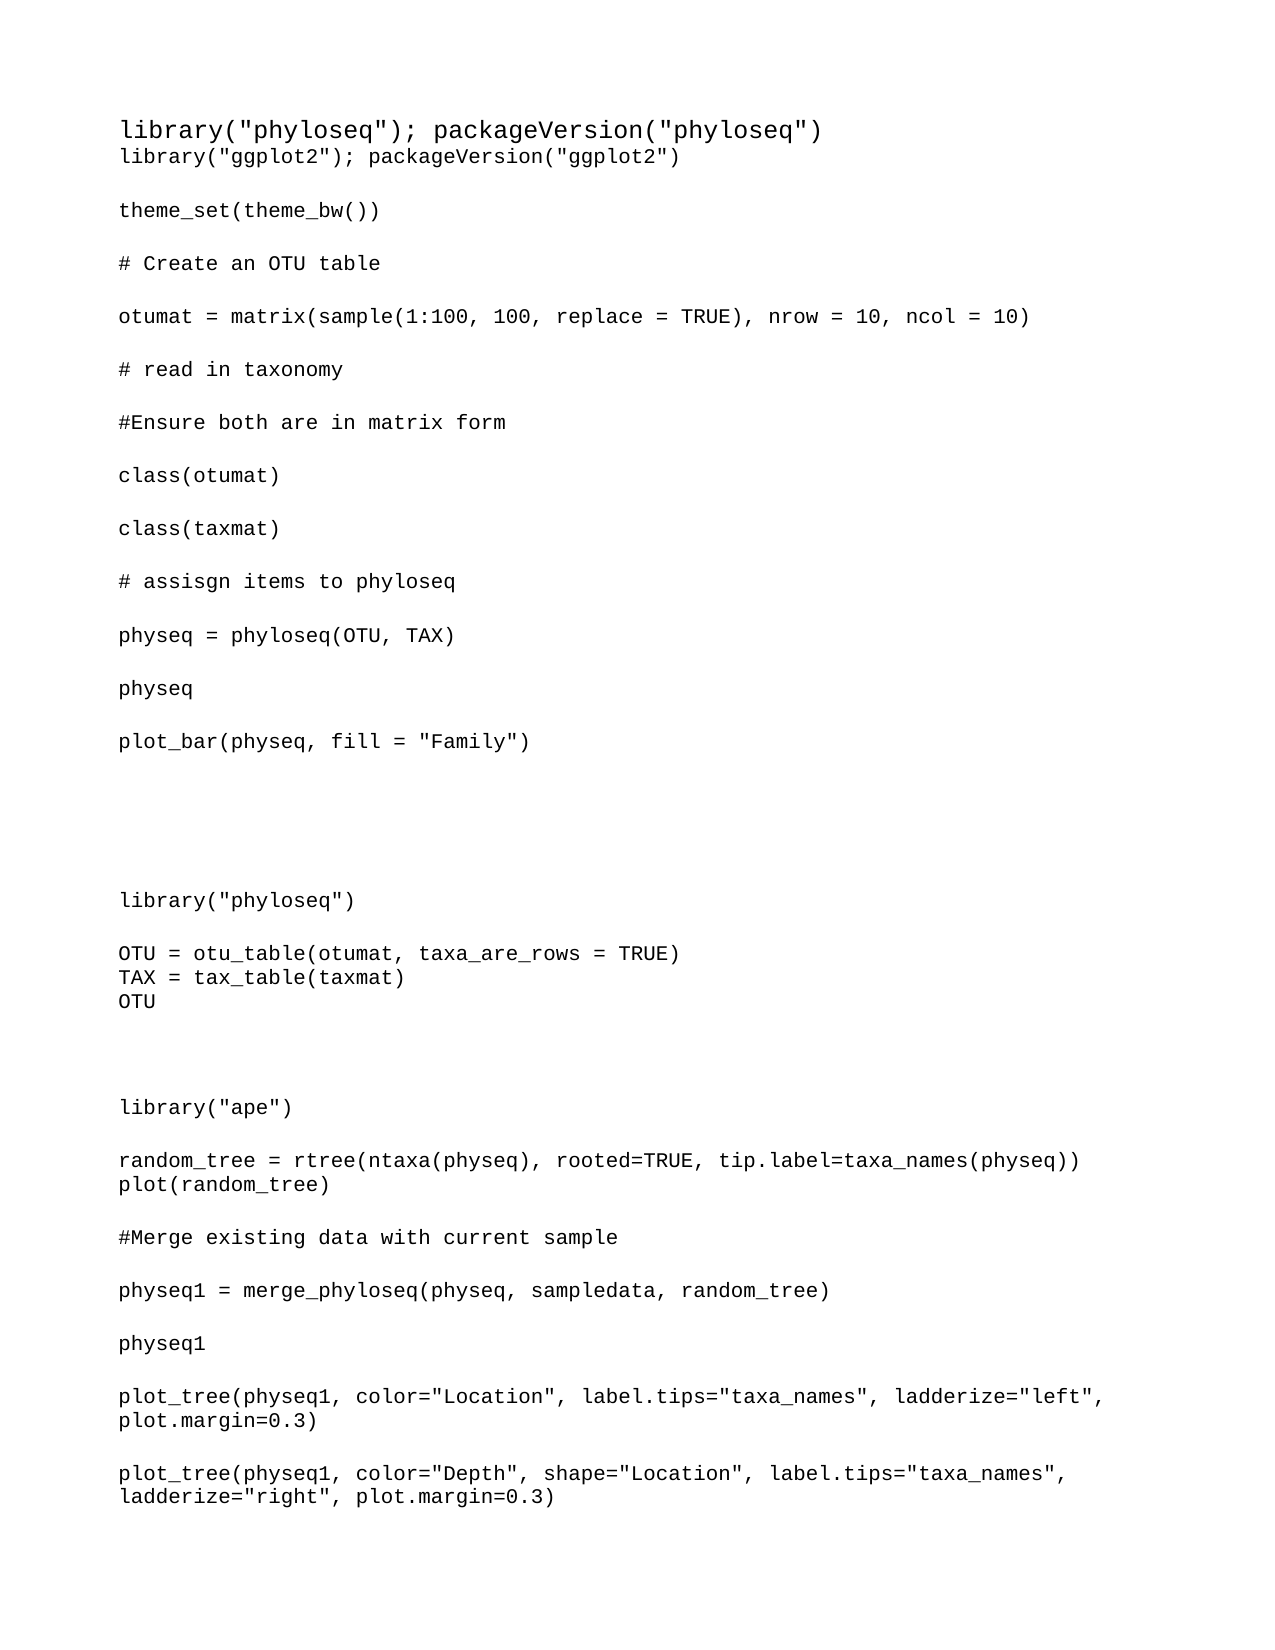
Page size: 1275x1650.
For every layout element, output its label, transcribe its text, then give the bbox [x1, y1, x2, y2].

text physeq = phyloseq(OTU, TAX) [118, 624, 1157, 648]
text OTU [118, 991, 1157, 1014]
text # Create an OTU table [118, 253, 1157, 276]
text library("phyloseq"); packageVersion("phyloseq") [118, 118, 1157, 146]
text class(otumat) [118, 465, 1157, 489]
text plot_tree(physeq1, color="Location", label.tips="taxa_names", ladderize="left", plot.margin=0.3) [118, 1386, 1157, 1433]
text physeq1 [118, 1333, 1157, 1357]
text plot_bar(physeq, fill = "Family") [118, 731, 1157, 754]
text OTU = otu_table(otumat, taxa_are_rows = TRUE) [118, 943, 1157, 967]
text theme_set(theme_bw()) [118, 199, 1157, 223]
text library("ape") [118, 1097, 1157, 1121]
text # read in taxonomy [118, 359, 1157, 383]
text plot_tree(physeq1, color="Depth", shape="Location", label.tips="taxa_names", ladderize="right", plot.margin=0.3) [118, 1463, 1157, 1510]
text # assisgn items to phyloseq [118, 571, 1157, 595]
text physeq [118, 678, 1157, 701]
text otumat = matrix(sample(1:100, 100, replace = TRUE), nrow = 10, ncol = 10) [118, 306, 1157, 329]
text random_tree = rtree(ntaxa(physeq), rooted=TRUE, tip.label=taxa_names(physeq)) [118, 1150, 1157, 1174]
text physeq1 = merge_phyloseq(physeq, sampledata, random_tree) [118, 1280, 1157, 1303]
text class(taxmat) [118, 518, 1157, 542]
text #Ensure both are in matrix form [118, 412, 1157, 436]
text #Merge existing data with current sample [118, 1227, 1157, 1250]
text library("ggplot2"); packageVersion("ggplot2") [118, 146, 1157, 170]
text plot(random_tree) [118, 1174, 1157, 1197]
text library("phyloseq") [118, 890, 1157, 914]
text TAX = tax_table(taxmat) [118, 967, 1157, 991]
